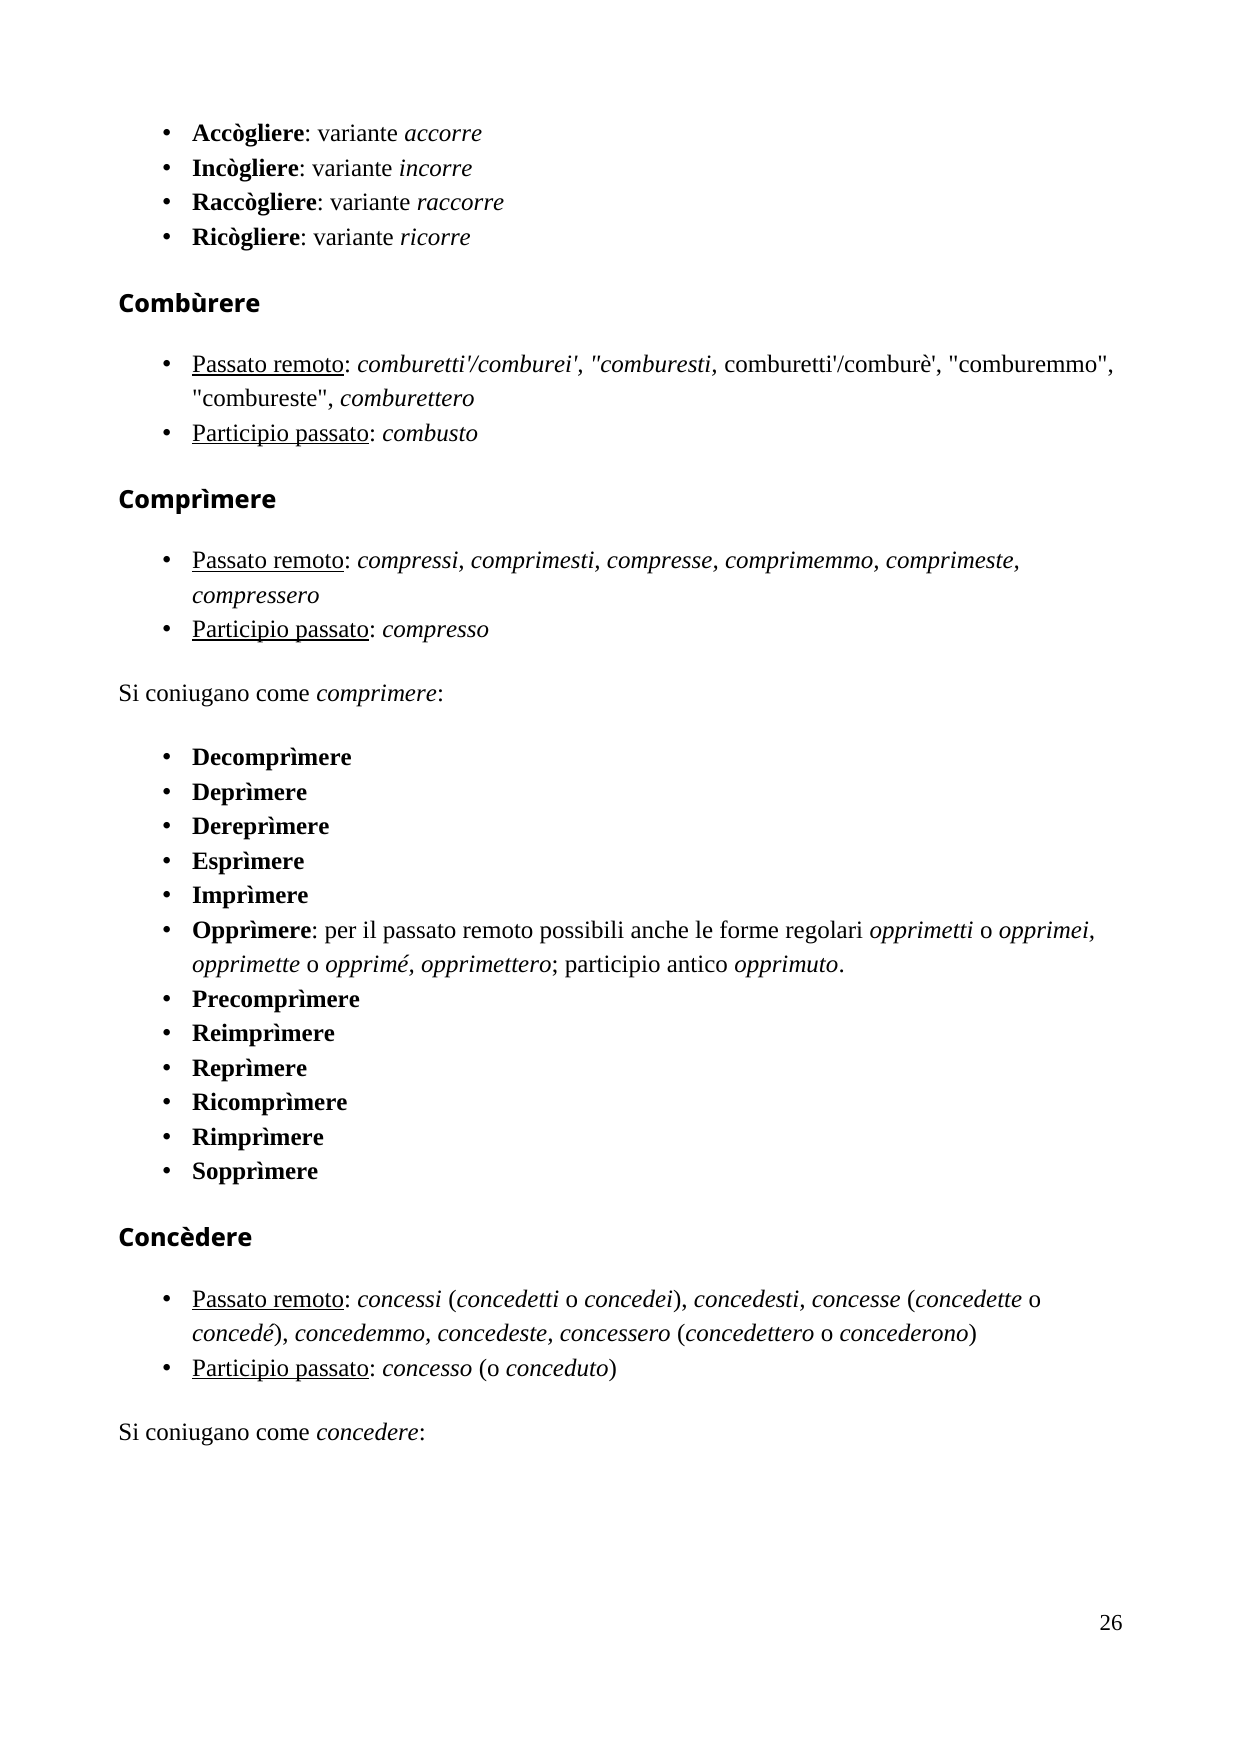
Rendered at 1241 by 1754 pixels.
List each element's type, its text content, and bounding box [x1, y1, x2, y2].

list Esprìmere [162, 846, 1122, 874]
list Precomprìmere [162, 984, 1122, 1012]
list Deprìmere [162, 777, 1122, 806]
list Raccògliere: variante raccorre [162, 187, 1122, 216]
list Decomprìmere [162, 742, 1122, 771]
list Imprìmere [162, 880, 1122, 909]
list Participio passato: compresso [162, 614, 1122, 643]
subtitle Combùrere [118, 286, 1122, 319]
text Si coniugano come concedere: [118, 1417, 1122, 1445]
list Passato remoto: comburetti'/comburei', "comburesti, comburetti'/comburè', "comburemmo", "combureste", comburettero [162, 349, 1122, 412]
list Participio passato: concesso (o conceduto) [162, 1353, 1122, 1381]
list Ricògliere: variante ricorre [162, 222, 1122, 250]
list Reprìmere [162, 1053, 1122, 1081]
text Si coniugano come comprimere: [118, 678, 1122, 707]
list Dereprìmere [162, 811, 1122, 840]
list Ricomprìmere [162, 1087, 1122, 1116]
list Sopprìmere [162, 1156, 1122, 1185]
list Opprìmere: per il passato remoto possibili anche le forme regolari opprimetti o opprimei, opprimette o opprimé, opprimettero; participio antico opprimuto. [162, 915, 1122, 978]
list Accògliere: variante accorre [162, 118, 1122, 147]
list Participio passato: combusto [162, 418, 1122, 447]
list Passato remoto: concessi (concedetti o concedei), concedesti, concesse (concedette o concedé), concedemmo, concedeste, concessero (concedettero o concederono) [162, 1284, 1122, 1347]
list Passato remoto: compressi, comprimesti, compresse, comprimemmo, comprimeste, compressero [162, 546, 1122, 609]
subtitle Comprìmere [118, 482, 1122, 516]
list Rimprìmere [162, 1122, 1122, 1150]
list Incògliere: variante incorre [162, 153, 1122, 181]
list Reimprìmere [162, 1018, 1122, 1047]
subtitle Concèdere [118, 1220, 1122, 1254]
